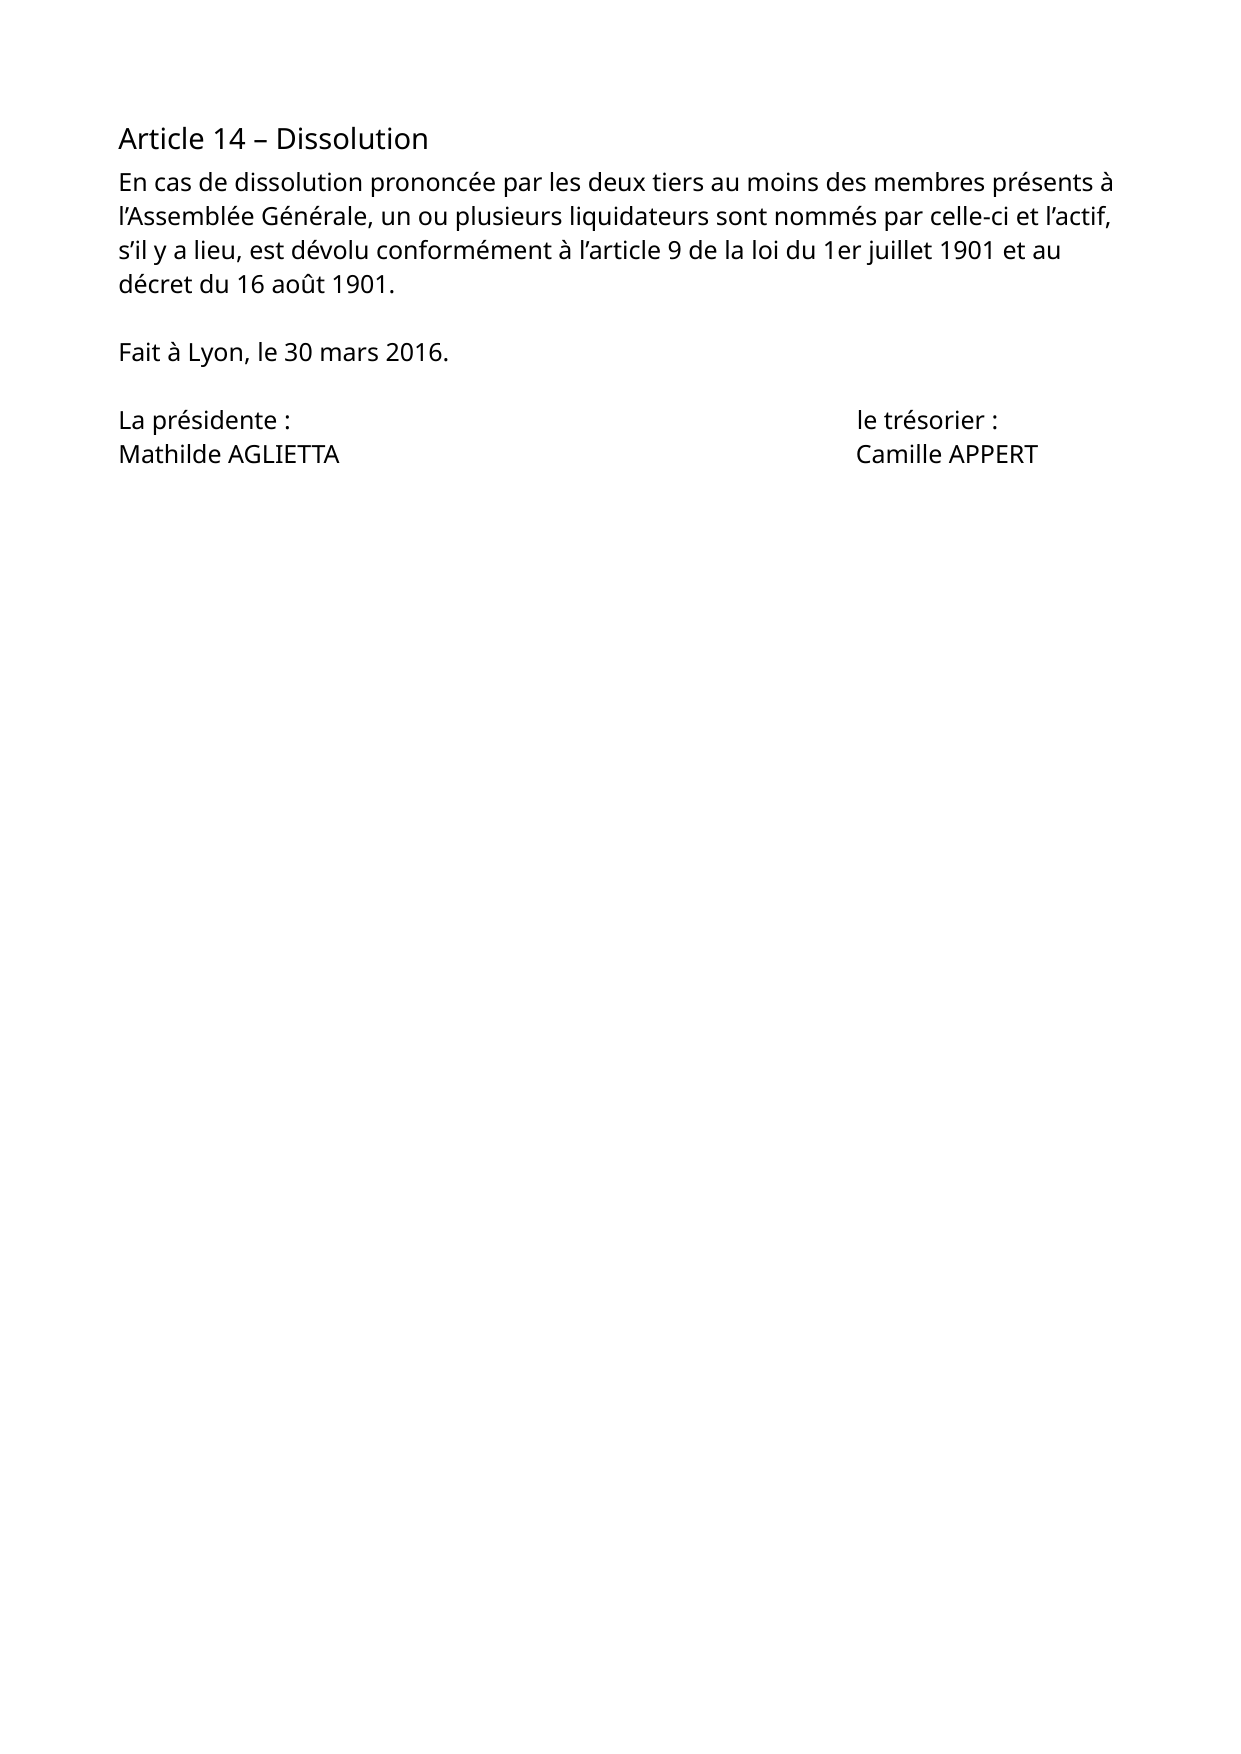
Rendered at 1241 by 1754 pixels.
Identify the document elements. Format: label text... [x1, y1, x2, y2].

text La présidente : le trésorier : [118, 403, 1122, 437]
subtitle Article 14 – Dissolution [118, 118, 1122, 158]
text En cas de dissolution prononcée par les deux tiers au moins des membres présents à l’Assemblée Générale, un ou plusieurs liquidateurs sont nommés par celle-ci et l’actif, s’il y a lieu, est dévolu conformément à l’article 9 de la loi du 1er juillet 1901 et au décret du 16 août 1901. [118, 164, 1122, 301]
text Fait à Lyon, le 30 mars 2016. [118, 334, 1122, 369]
text Mathilde AGLIETTA Camille APPERT [118, 437, 1122, 471]
